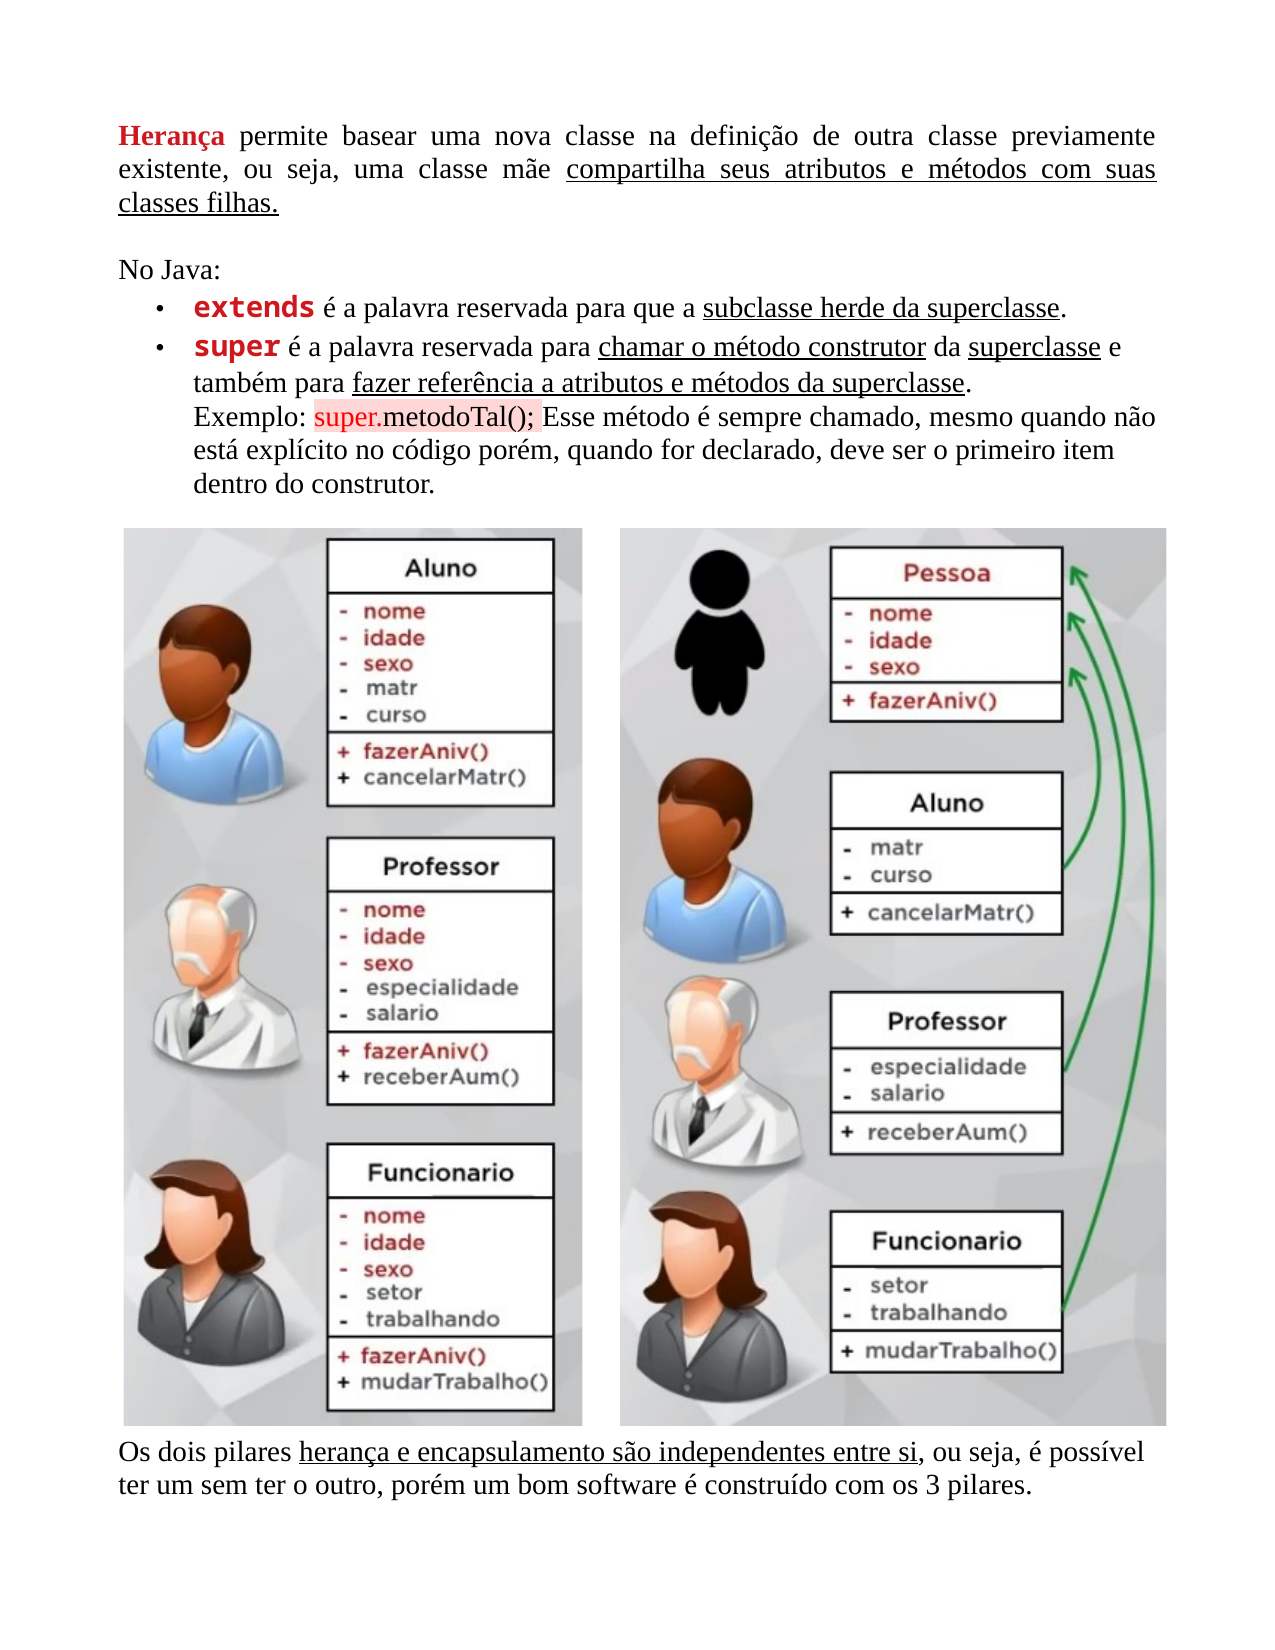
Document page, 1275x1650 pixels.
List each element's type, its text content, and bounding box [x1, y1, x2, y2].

picture [123, 528, 583, 1426]
picture [620, 528, 1167, 1426]
text No Java: [118, 252, 1157, 286]
text Os dois pilares herança e encapsulamento são independentes entre si, ou seja, é possível ter um sem ter o outro, porém um bom software é construído com os 3 pilares. [118, 1434, 1157, 1501]
list super é a palavra reservada para chamar o método construtor da superclasse e também para fazer referência a atributos e métodos da superclasse. Exemplo: super.metodoTal(); Esse método é sempre chamado, mesmo quando não está explícito no código porém, quando for declarado, deve ser o primeiro item dentro do construtor. [156, 326, 1157, 499]
text Herança permite basear uma nova classe na definição de outra classe previamente existente, ou seja, uma classe mãe compartilha seus atributos e métodos com suas classes filhas. [118, 118, 1157, 219]
list extends é a palavra reservada para que a subclasse herde da superclasse. [156, 286, 1157, 326]
